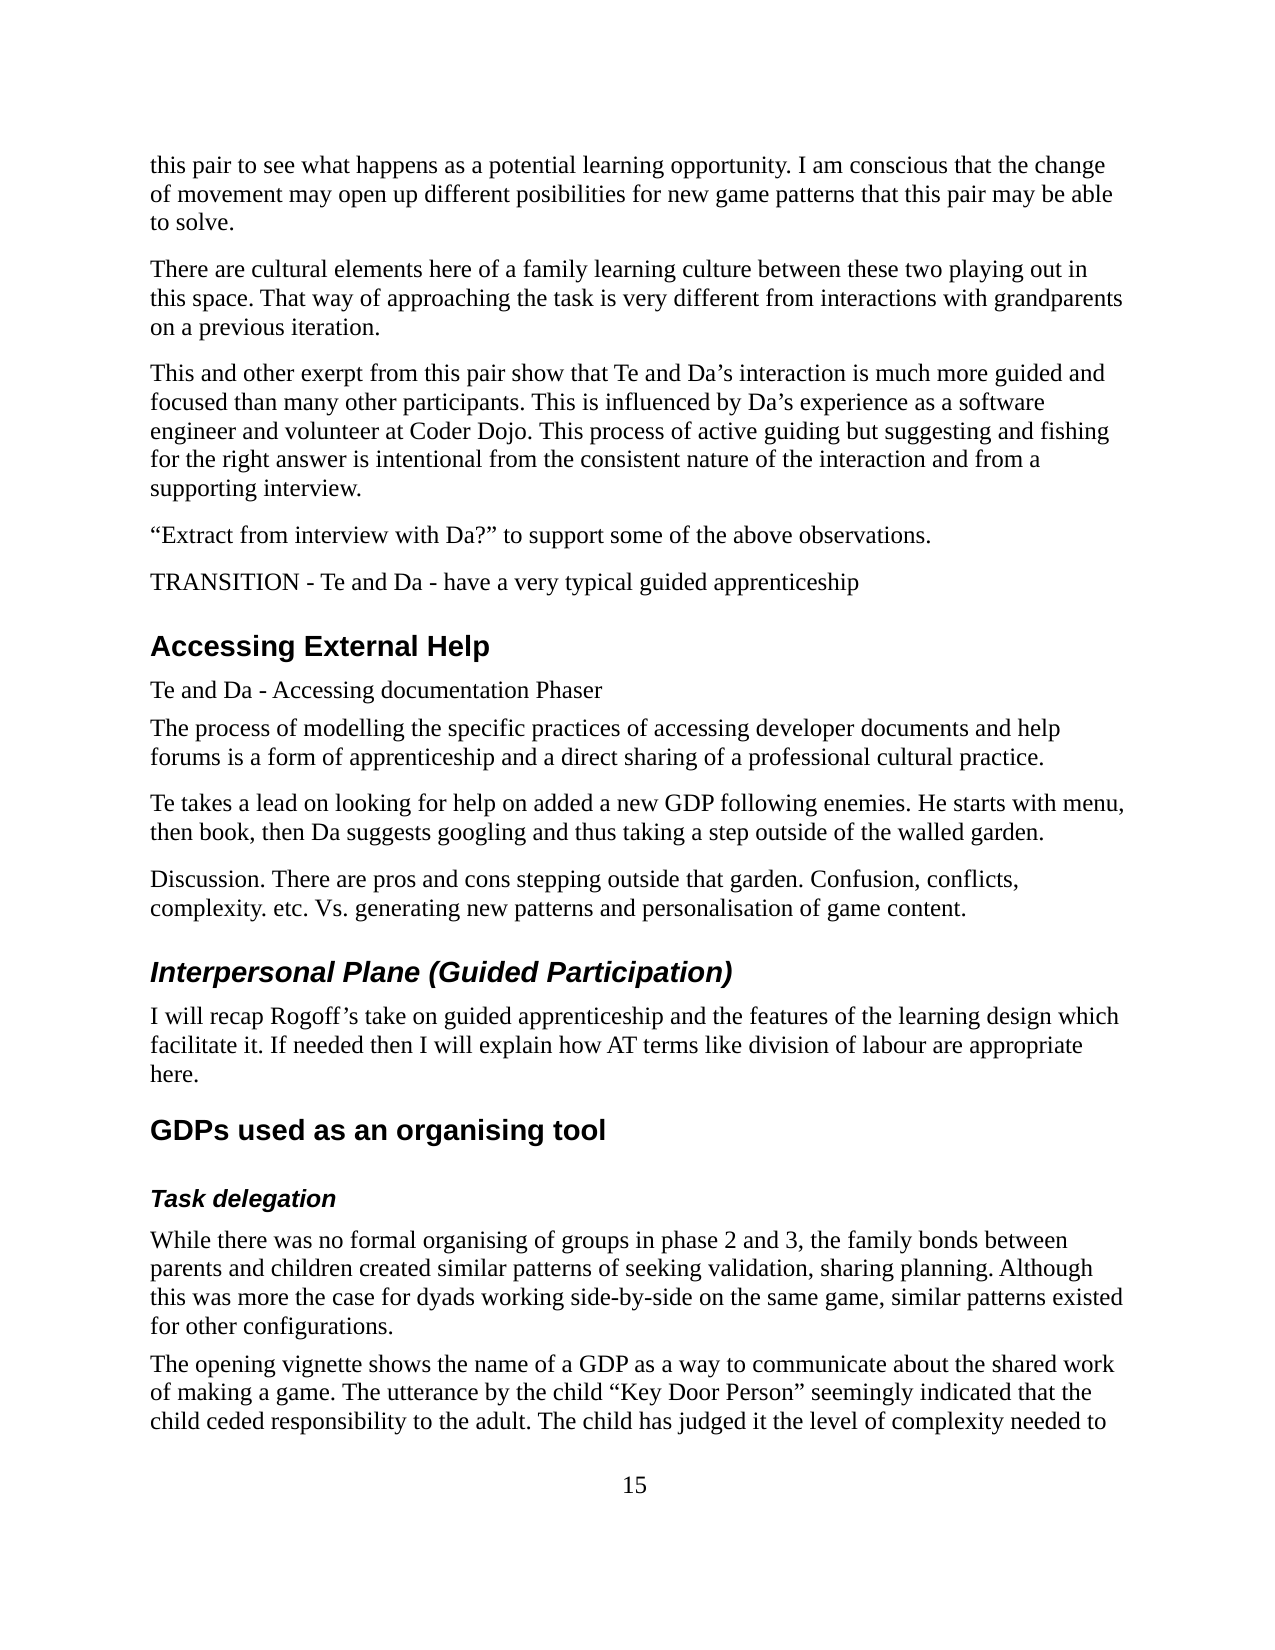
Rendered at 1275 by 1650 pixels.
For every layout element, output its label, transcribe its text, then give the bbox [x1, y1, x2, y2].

subtitle Interpersonal Plane (Guided Participation) [150, 955, 1125, 989]
text TRANSITION - Te and Da - have a very typical guided apprenticeship [150, 567, 1125, 595]
text The opening vignette shows the name of a GDP as a way to communicate about the shared work of making a game. The utterance by the child “Key Door Person” seemingly indicated that the child ceded responsibility to the adult. The child has judged it the level of complexity needed to [150, 1349, 1125, 1435]
text Te and Da - Accessing documentation Phaser [150, 675, 1125, 704]
text This and other exerpt from this pair show that Te and Da’s interaction is much more guided and focused than many other participants. This is influenced by Da’s experience as a software engineer and volunteer at Coder Dojo. This process of active guiding but suggesting and fishing for the right answer is intentional from the consistent nature of the interaction and from a supporting interview. [150, 358, 1125, 502]
text “Extract from interview with Da?” to support some of the above observations. [150, 520, 1125, 549]
text this pair to see what happens as a potential learning opportunity. I am conscious that the change of movement may open up different posibilities for new game patterns that this pair may be able to solve. [150, 150, 1125, 236]
subtitle Task delegation [150, 1184, 1125, 1212]
text The process of modelling the specific practices of accessing developer documents and help forums is a form of apprenticeship and a direct sharing of a professional cultural practice. [150, 713, 1125, 771]
text There are cultural elements here of a family learning culture between these two playing out in this space. That way of approaching the task is very different from interactions with grandparents on a previous iteration. [150, 254, 1125, 340]
text Discussion. There are pros and cons stepping outside that garden. Confusion, conflicts, complexity. etc. Vs. generating new patterns and personalisation of game content. [150, 864, 1125, 921]
subtitle GDPs used as an organising tool [150, 1113, 1125, 1146]
text While there was no formal organising of groups in phase 2 and 3, the family bonds between parents and children created similar patterns of seeking validation, sharing planning. Although this was more the case for dyads working side-by-side on the same game, similar patterns existed for other configurations. [150, 1225, 1125, 1340]
subtitle Accessing External Help [150, 629, 1125, 663]
text I will recap Rogoff’s take on guided apprenticeship and the features of the learning design which facilitate it. If needed then I will explain how AT terms like division of labour are appropriate here. [150, 1001, 1125, 1088]
text Te takes a lead on looking for help on added a new GDP following enemies. He starts with menu, then book, then Da suggests googling and thus taking a step outside of the walled garden. [150, 788, 1125, 846]
